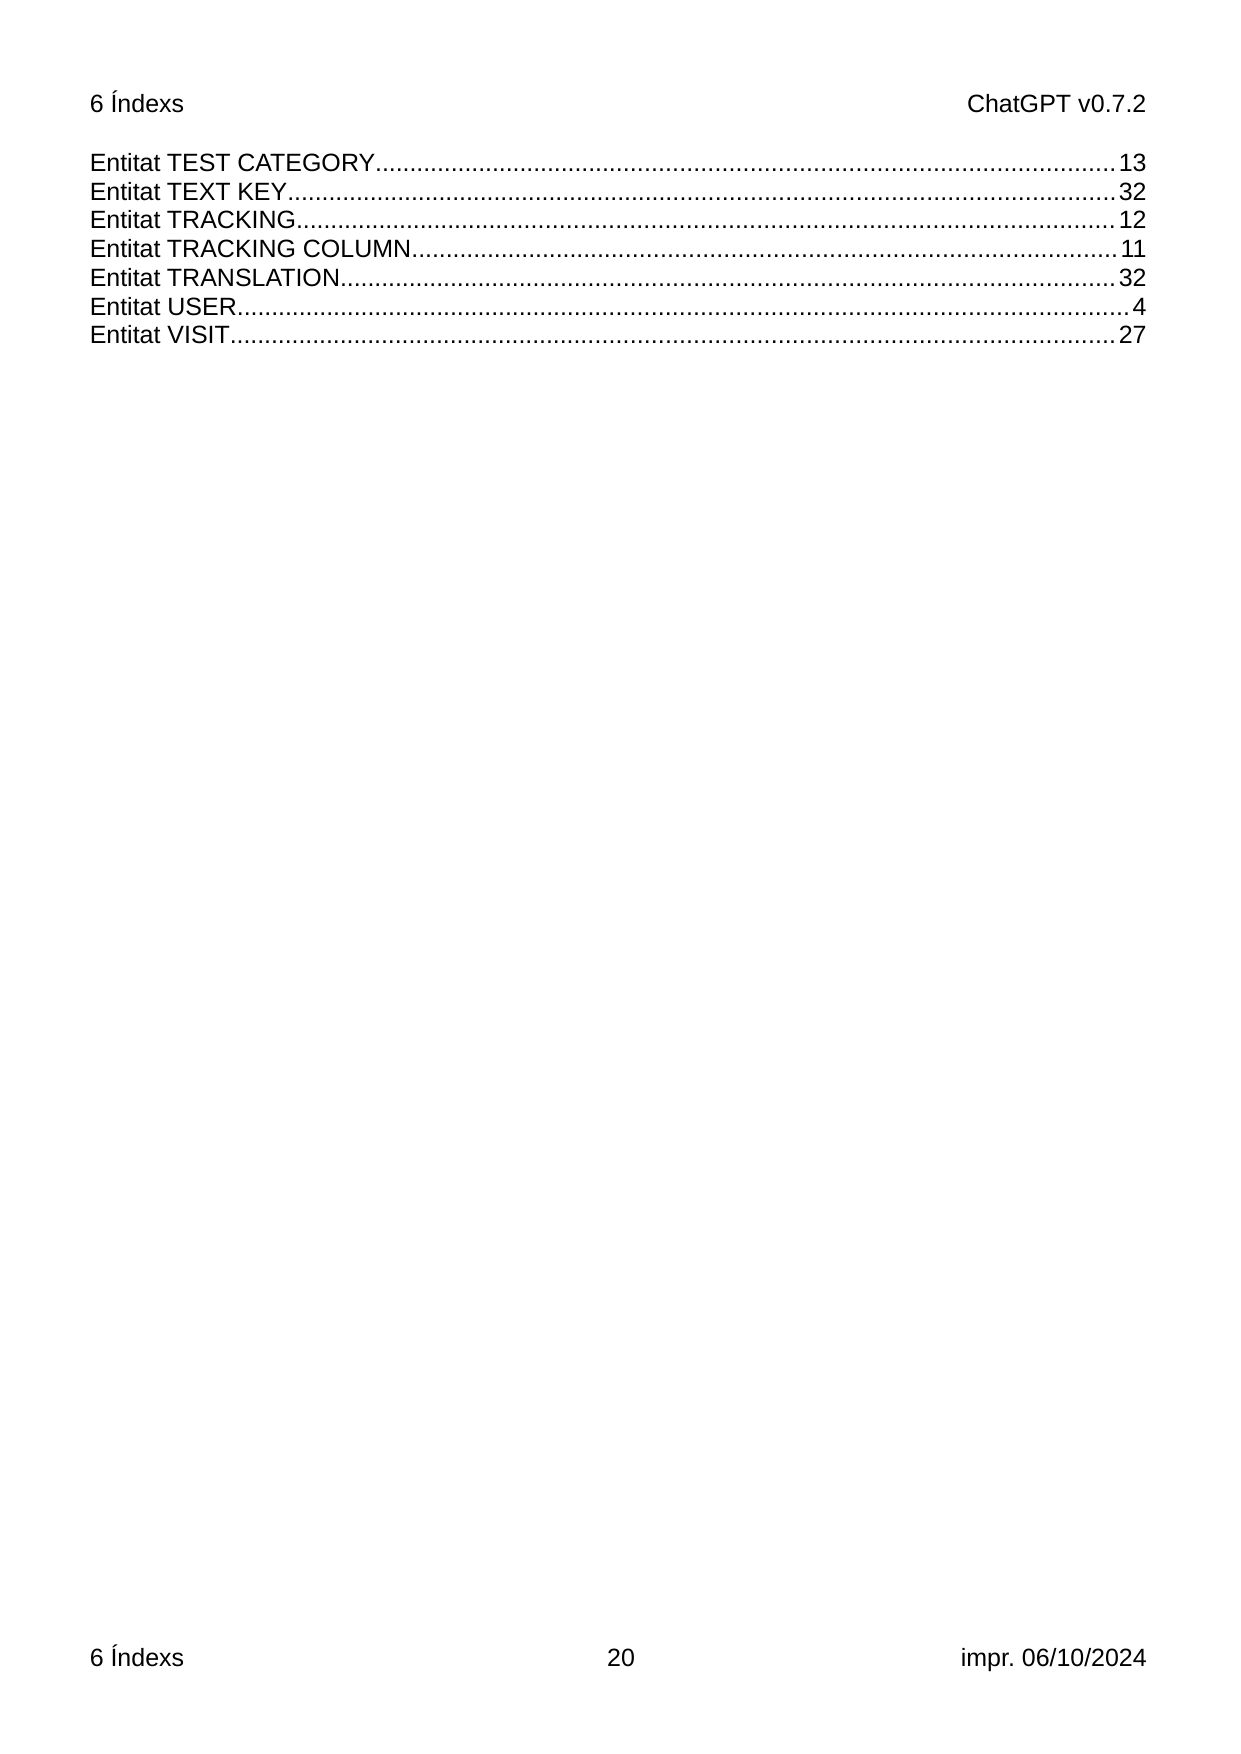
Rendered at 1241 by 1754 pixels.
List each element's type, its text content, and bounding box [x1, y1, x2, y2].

text Entitat TRANSLATION 32 [89, 263, 1146, 291]
text Entitat TRACKING 12 [89, 205, 1146, 234]
text Entitat VISIT 27 [89, 320, 1146, 349]
text Entitat TRACKING COLUMN 11 [89, 234, 1146, 263]
text Entitat USER 4 [89, 291, 1146, 320]
text Entitat TEXT KEY 32 [89, 176, 1146, 205]
text Entitat TEST CATEGORY 13 [89, 148, 1146, 176]
